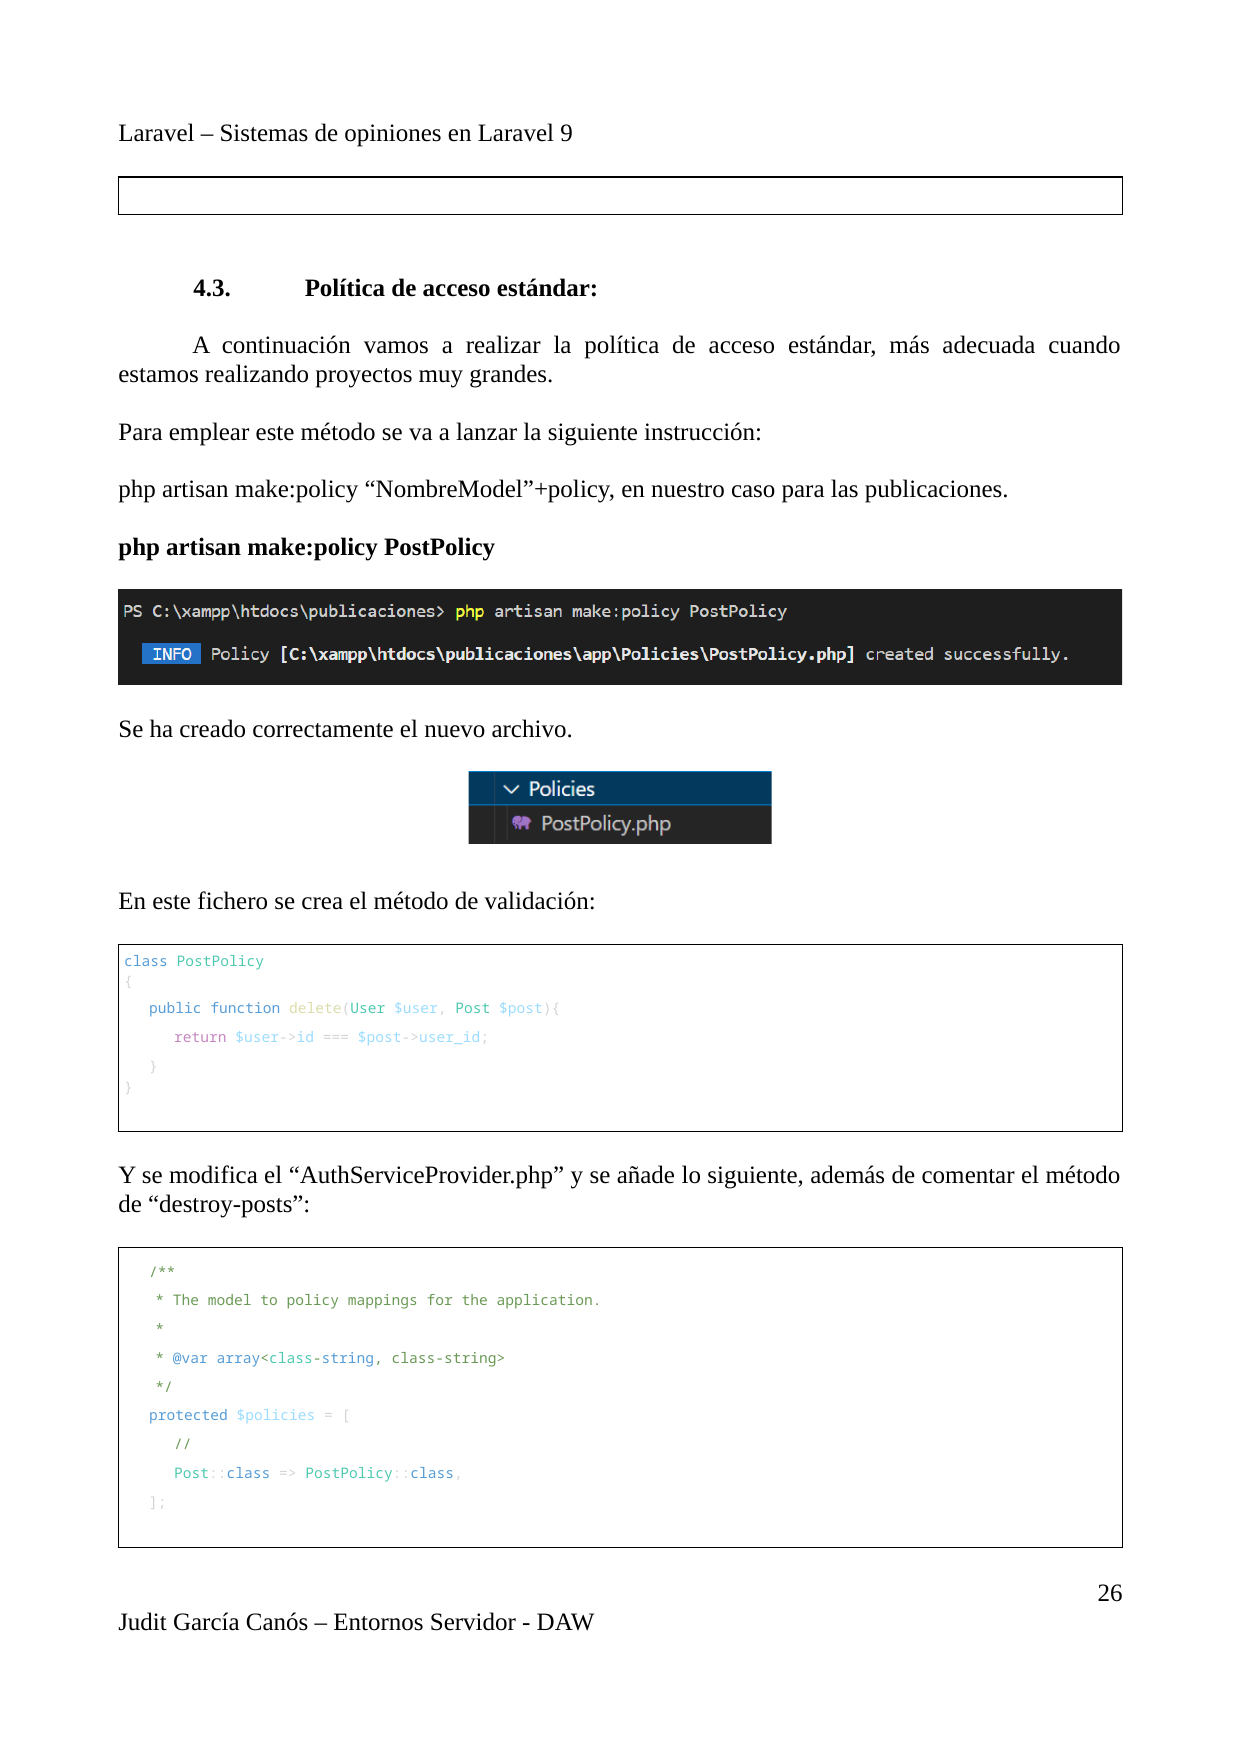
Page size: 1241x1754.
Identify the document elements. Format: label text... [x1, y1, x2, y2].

text Para emplear este método se va a lanzar la siguiente instrucción: [118, 417, 1122, 445]
list Política de acceso estándar: [193, 273, 1122, 302]
picture [118, 589, 1123, 685]
text A continuación vamos a realizar la política de acceso estándar, más adecuada cuando estamos realizando proyectos muy grandes. [118, 330, 1122, 388]
table_header class PostPolicy { public function delete(User $user, Post $post){ return $user->id === $post->user_id; } } [119, 945, 1122, 1131]
text En este fichero se crea el método de validación: [118, 886, 1122, 915]
text Se ha creado correctamente el nuevo archivo. [118, 714, 1122, 742]
table_header /** * The model to policy mappings for the application. * * @var array<class-string, class-string> */ protected $policies = [ // Post::class => PostPolicy::class, ]; [119, 1248, 1122, 1547]
table_header [119, 178, 1122, 214]
text php artisan make:policy “NombreModel”+policy, en nuestro caso para las publicaciones. [118, 474, 1122, 503]
picture [468, 771, 772, 844]
text php artisan make:policy PostPolicy [118, 532, 1122, 560]
text Y se modifica el “AuthServiceProvider.php” y se añade lo siguiente, además de comentar el método de “destroy-posts”: [118, 1161, 1122, 1218]
